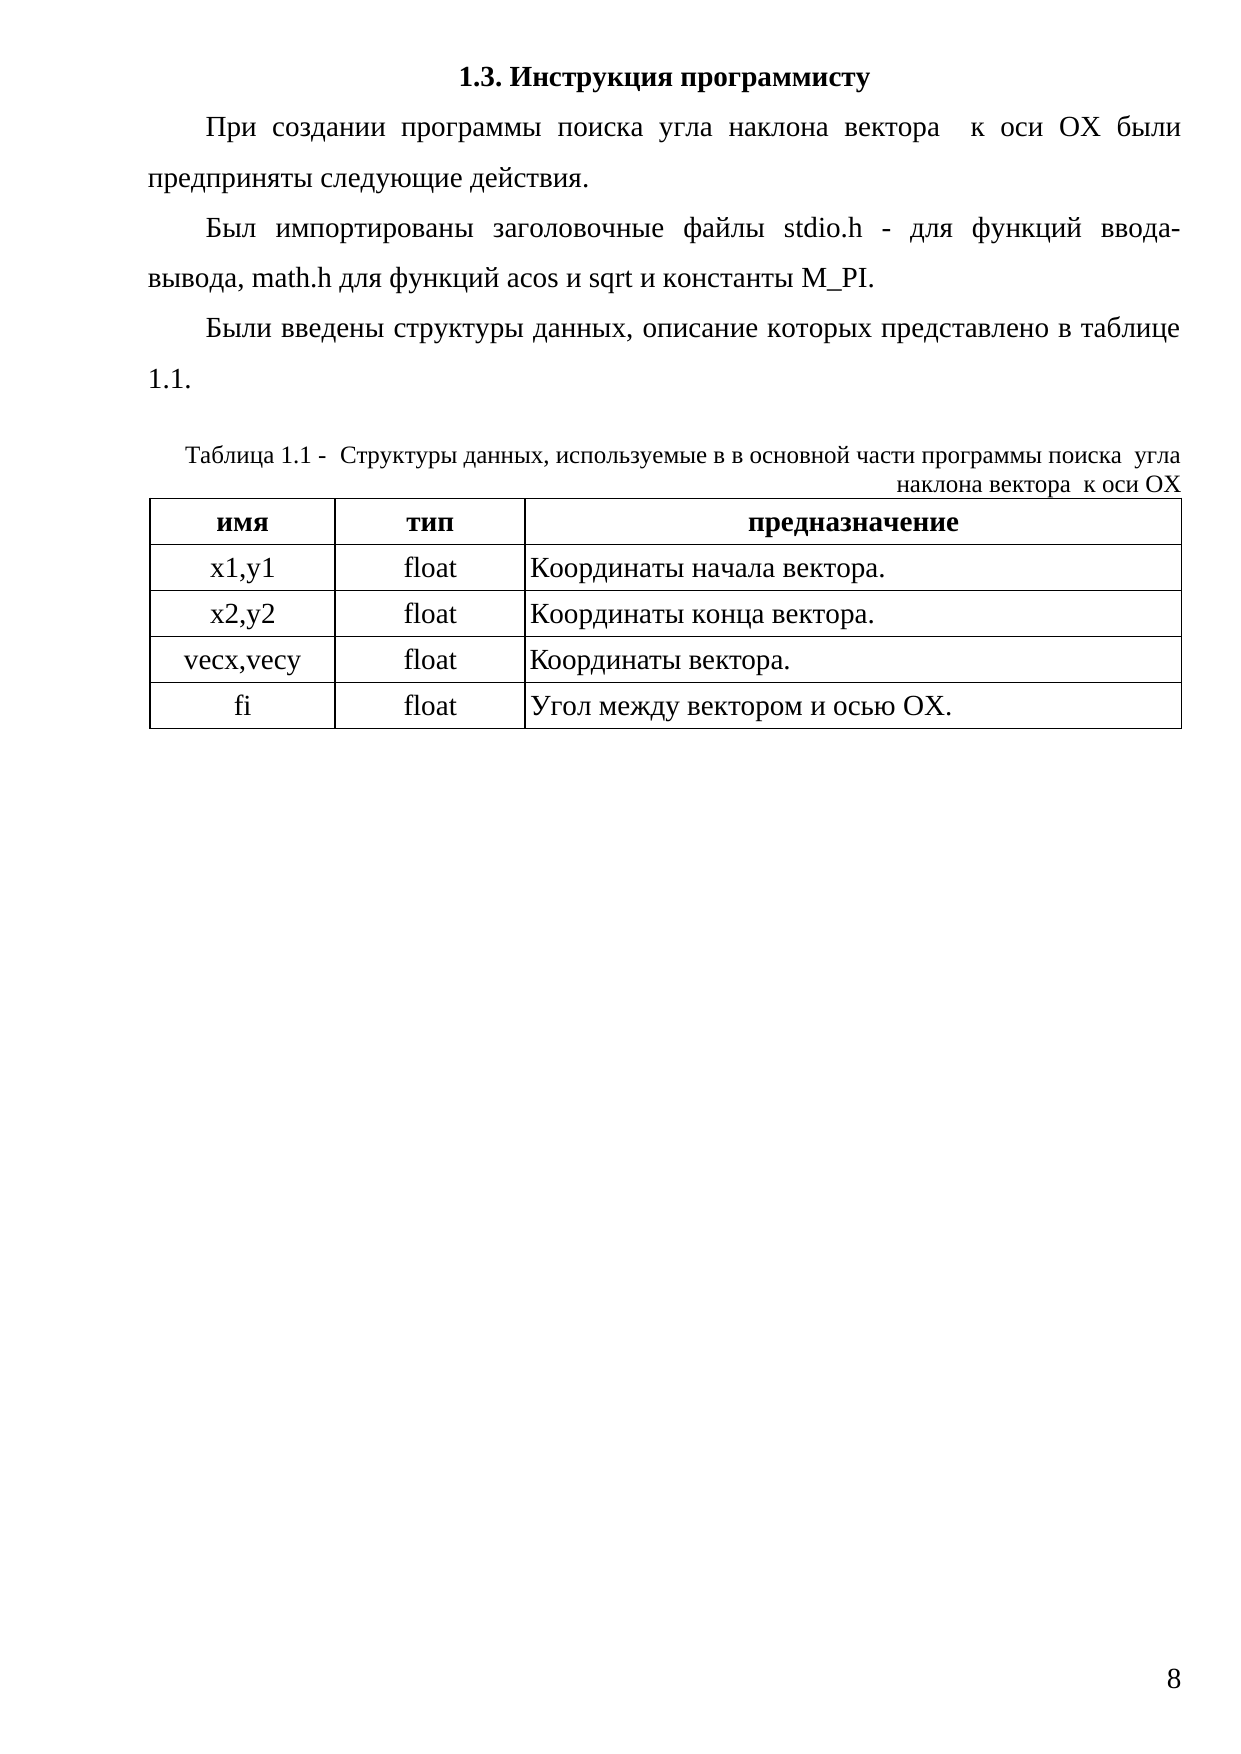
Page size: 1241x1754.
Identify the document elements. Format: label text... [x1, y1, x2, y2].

table_cell Координаты конца вектора. [526, 591, 1181, 636]
table_cell vecx,vecy [151, 637, 334, 682]
text При создании программы поиска угла наклона вектора к оси ОХ были предприняты следующие действия. [148, 109, 1181, 193]
table_header имя [151, 499, 334, 543]
table_cell Координаты вектора. [526, 637, 1181, 682]
table_cell Угол между вектором и осью OX. [526, 683, 1181, 728]
text Был импортированы заголовочные файлы stdio.h - для функций ввода-вывода, math.h для функций acos и sqrt и константы M_PI. [148, 210, 1181, 294]
table_cell x1,y1 [151, 545, 334, 589]
table_cell fi [151, 683, 334, 728]
table_cell float [336, 545, 524, 589]
table_cell float [336, 637, 524, 682]
table_header предназначение [526, 499, 1181, 543]
table_cell x2,y2 [151, 591, 334, 636]
subtitle 1.3. Инструкция программисту [207, 59, 1122, 93]
table_header тип [336, 499, 524, 543]
table_cell float [336, 683, 524, 728]
text Таблица 1.1 - Структуры данных, используемые в в основной части программы поиска угла наклона вектора к оси ОХ [148, 440, 1181, 497]
table_cell Координаты начала вектора. [526, 545, 1181, 589]
text Были введены структуры данных, описание которых представлено в таблице 1.1. [148, 311, 1181, 394]
table_cell float [336, 591, 524, 636]
